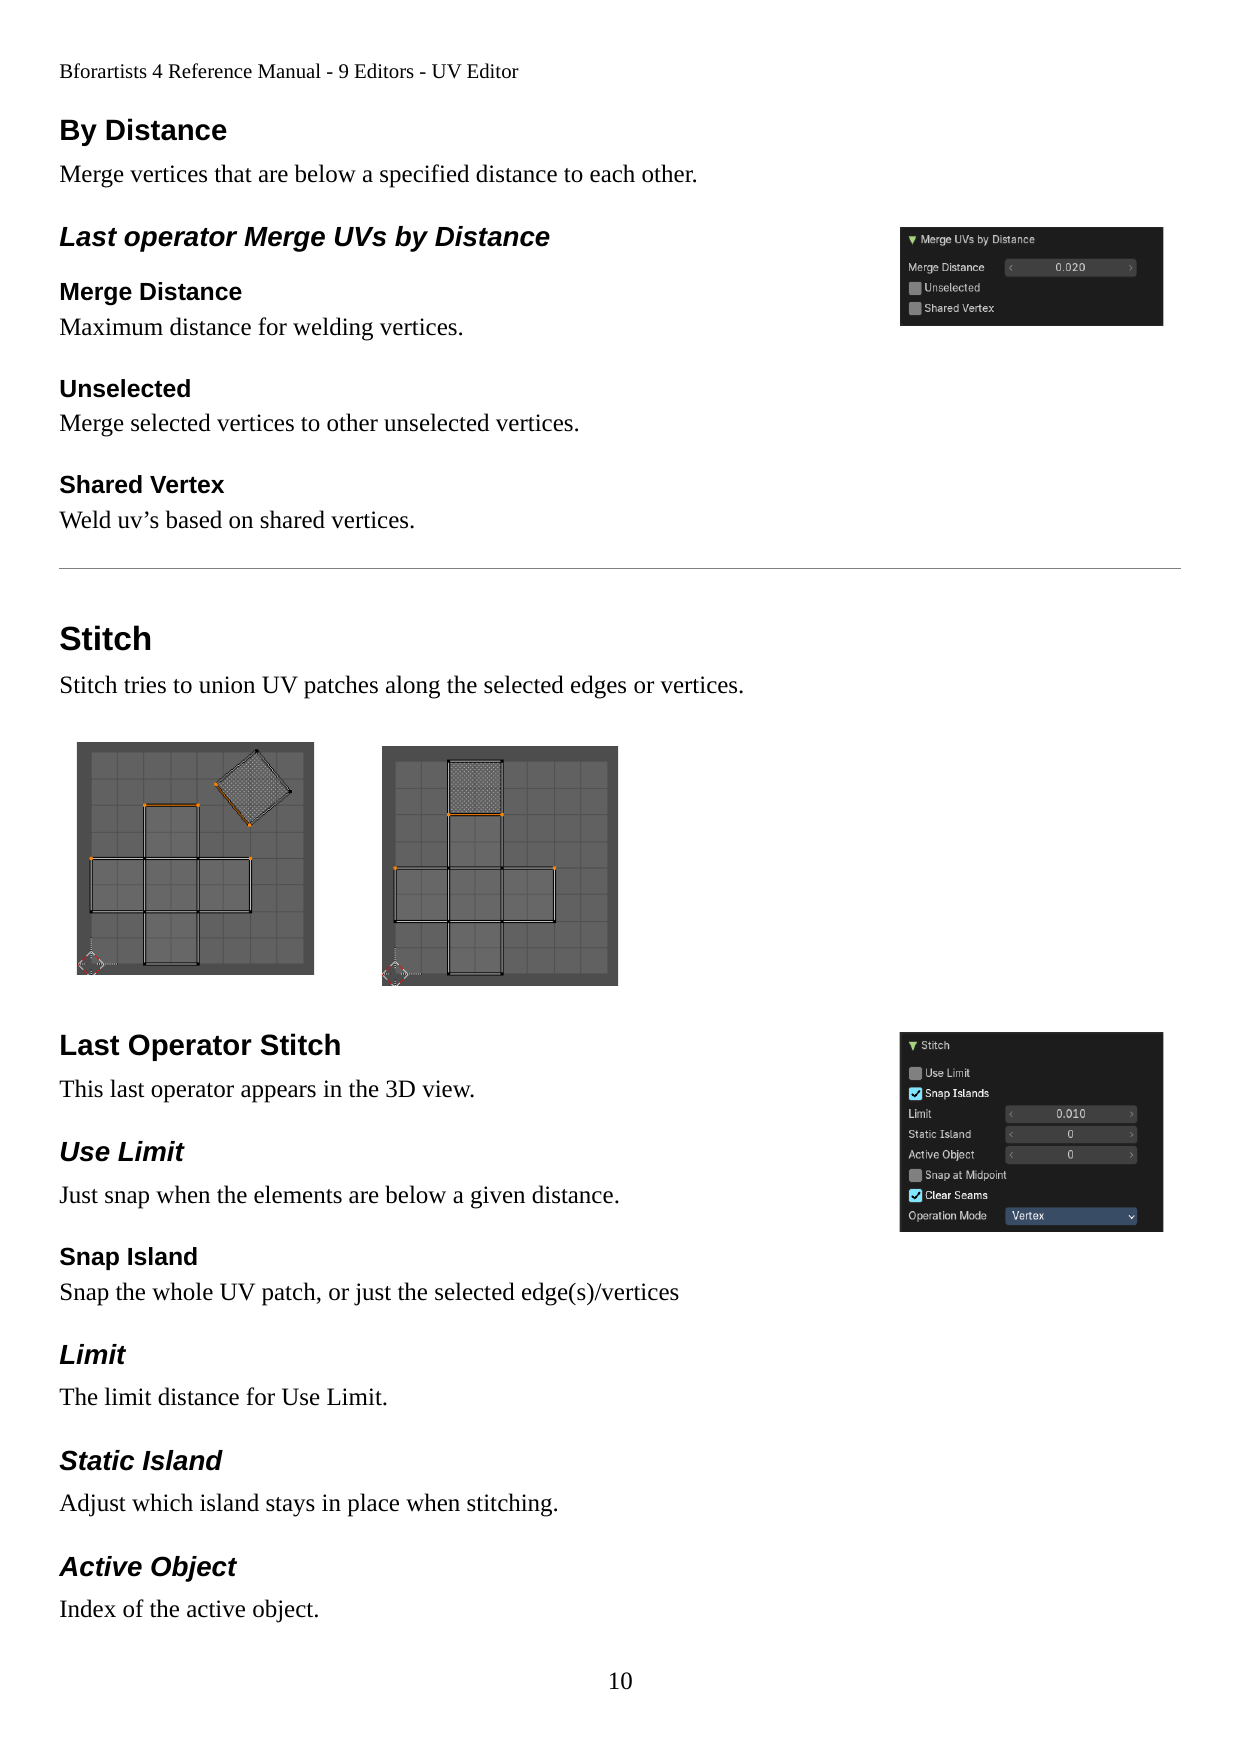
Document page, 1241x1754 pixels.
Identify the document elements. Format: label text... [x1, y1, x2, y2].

text Merge selected vertices to other unselected vertices. [59, 408, 1181, 437]
picture [899, 1032, 1164, 1232]
subtitle Last operator Merge UVs by Distance [59, 220, 1181, 252]
text The limit distance for Use Limit. [59, 1382, 1181, 1411]
subtitle Last Operator Stitch [59, 1028, 1181, 1062]
text Index of the active object. [59, 1594, 1181, 1623]
subtitle [1164, 1136, 1181, 1168]
picture [382, 746, 619, 986]
subtitle Active Object [59, 1550, 1181, 1582]
subtitle Snap Island [59, 1242, 1181, 1270]
subtitle Stitch [59, 619, 1181, 657]
subtitle Limit [59, 1338, 1181, 1370]
text Just snap when the elements are below a given distance. [59, 1180, 899, 1209]
text Stitch tries to union UV patches along the selected edges or vertices. [59, 670, 1181, 699]
picture [900, 227, 1164, 326]
subtitle Merge Distance [59, 277, 900, 306]
text Weld uv’s based on shared vertices. [59, 505, 1181, 533]
text Maximum distance for welding vertices. [59, 312, 1181, 341]
text Snap the whole UV patch, or just the selected edge(s)/vertices [59, 1277, 1181, 1305]
subtitle Static Island [59, 1444, 1181, 1476]
subtitle Unselected [59, 374, 1181, 402]
subtitle By Distance [59, 113, 1181, 146]
text This last operator appears in the 3D view. [59, 1074, 899, 1103]
subtitle Use Limit [59, 1136, 899, 1168]
subtitle [1164, 277, 1181, 306]
text Merge vertices that are below a specified distance to each other. [59, 159, 1181, 188]
text Adjust which island stays in place when stitching. [59, 1488, 1181, 1517]
picture [76, 742, 315, 975]
subtitle Shared Vertex [59, 470, 1181, 498]
